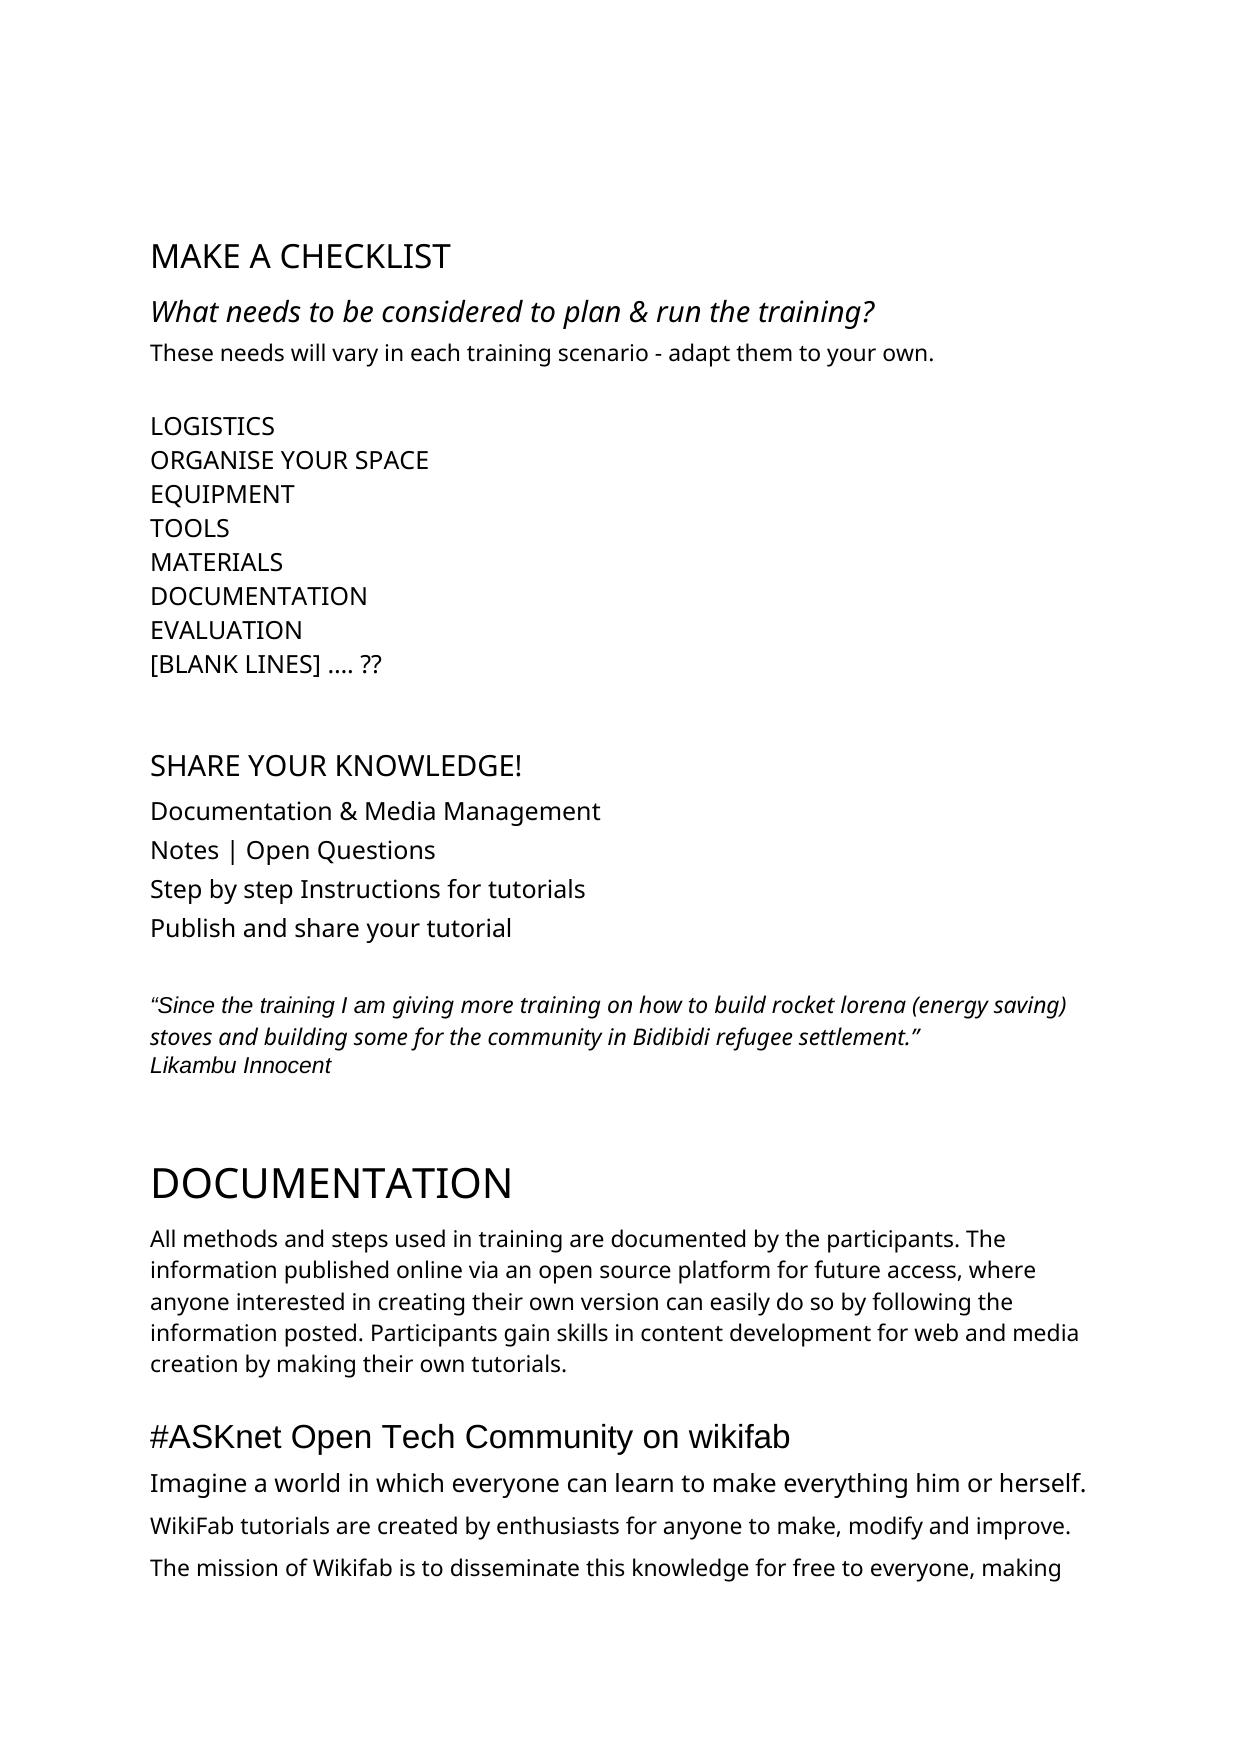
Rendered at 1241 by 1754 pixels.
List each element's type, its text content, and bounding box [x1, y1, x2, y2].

text TOOLS [150, 511, 1090, 544]
text EVALUATION [150, 613, 1090, 647]
text LOGISTICS [150, 408, 1090, 442]
subtitle DOCUMENTATION [150, 1154, 1090, 1211]
text Notes | Open Questions [150, 833, 1090, 867]
text Imagine a world in which everyone can learn to make everything him or herself. [150, 1466, 1090, 1500]
subtitle #ASKnet Open Tech Community on wikifab [150, 1417, 1090, 1455]
text ORGANISE YOUR SPACE [150, 442, 1090, 476]
text What needs to be considered to plan & run the training? [150, 291, 1090, 331]
subtitle MAKE A CHECKLIST [150, 233, 1090, 278]
text Step by step Instructions for tutorials [150, 872, 1090, 906]
text Publish and share your tutorial [150, 911, 1090, 945]
text [BLANK LINES] …. ?? [150, 647, 1090, 681]
text Documentation & Media Management [150, 793, 1090, 827]
text MATERIALS DOCUMENTATION [150, 544, 1090, 613]
text Likambu Innocent [150, 1052, 1090, 1078]
text “Since the training I am giving more training on how to build rocket lorena (energy saving) stoves and building some for the community in Bidibidi refugee settlement.” [150, 989, 1090, 1052]
text These needs will vary in each training scenario - adapt them to your own. [150, 336, 1090, 368]
text All methods and steps used in training are documented by the participants. The information published online via an open source platform for future access, where anyone interested in creating their own version can easily do so by following the information posted. Participants gain skills in content development for web and media creation by making their own tutorials. [150, 1223, 1090, 1379]
text WikiFab tutorials are created by enthusiasts for anyone to make, modify and improve. [150, 1510, 1090, 1541]
text EQUIPMENT [150, 476, 1090, 511]
text The mission of Wikifab is to disseminate this knowledge for free to everyone, making [150, 1552, 1090, 1583]
subtitle SHARE YOUR KNOWLEDGE! [150, 745, 1090, 785]
